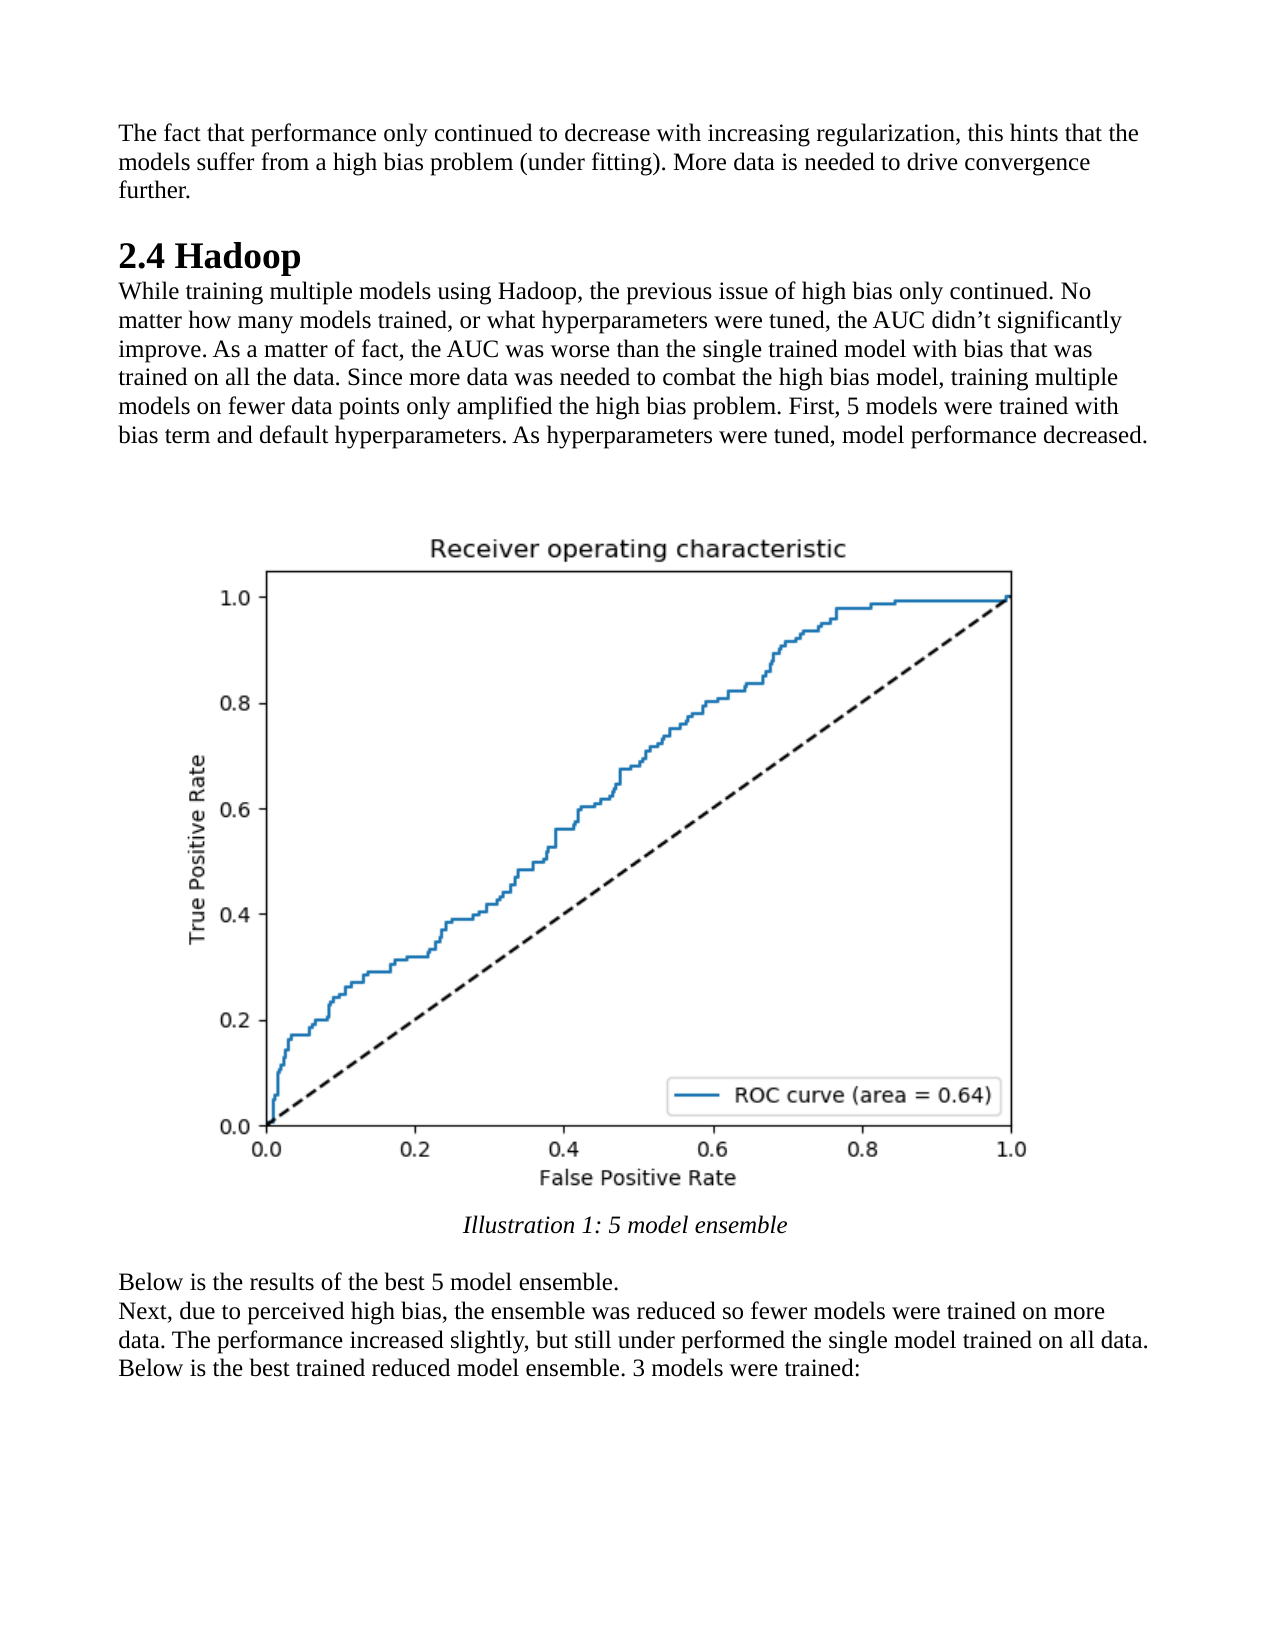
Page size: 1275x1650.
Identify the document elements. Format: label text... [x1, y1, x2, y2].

text The fact that performance only continued to decrease with increasing regularization, this hints that the models suffer from a high bias problem (under fitting). More data is needed to drive convergence further. [118, 118, 1157, 204]
picture [146, 484, 1107, 1205]
text 2.4 Hadoop [118, 233, 1157, 276]
text Illustration 1: 5 model ensemble [146, 1205, 1106, 1238]
text Next, due to perceived high bias, the ensemble was reduced so fewer models were trained on more data. The performance increased slightly, but still under performed the single model trained on all data. Below is the best trained reduced model ensemble. 3 models were trained: [118, 1296, 1157, 1382]
text Below is the results of the best 5 model ensemble. [118, 1267, 1157, 1296]
text While training multiple models using Hadoop, the previous issue of high bias only continued. No matter how many models trained, or what hyperparameters were tuned, the AUC didn’t significantly improve. As a matter of fact, the AUC was worse than the single trained model with bias that was trained on all the data. Since more data was needed to combat the high bias model, training multiple models on fewer data points only amplified the high bias problem. First, 5 models were trained with bias term and default hyperparameters. As hyperparameters were tuned, model performance decreased. [118, 276, 1157, 449]
